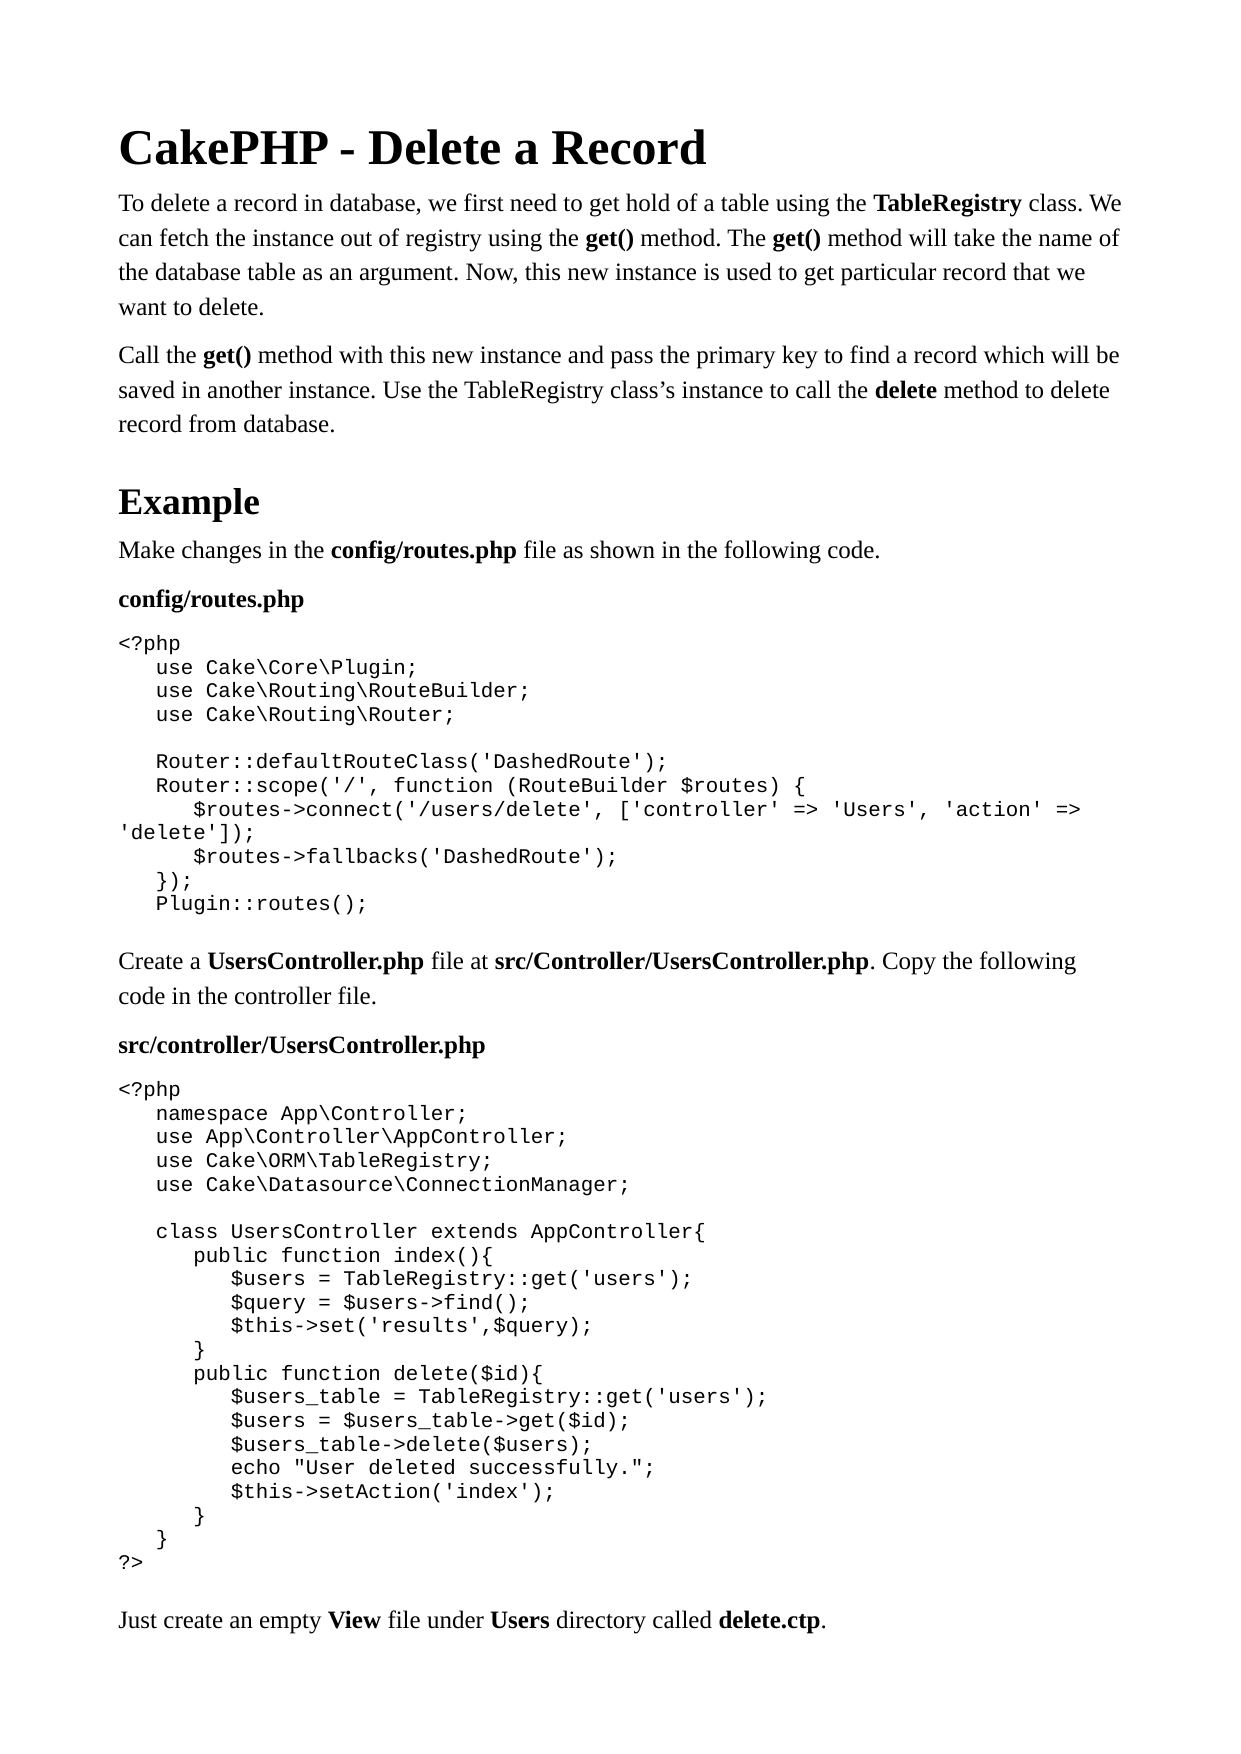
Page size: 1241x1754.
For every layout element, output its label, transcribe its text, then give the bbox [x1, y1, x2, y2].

text $routes->fallbacks('DashedRoute'); [118, 846, 1122, 870]
text <?php [118, 633, 1122, 657]
subtitle CakePHP - Delete a Record [118, 118, 1122, 176]
text Router::defaultRouteClass('DashedRoute'); [118, 751, 1122, 775]
text $this->setAction('index'); [118, 1481, 1122, 1505]
text echo "User deleted successfully."; [118, 1457, 1122, 1481]
text Just create an empty View file under Users directory called delete.ctp. [118, 1605, 1122, 1634]
text use Cake\ORM\TableRegistry; [118, 1150, 1122, 1174]
text $users_table->delete($users); [118, 1434, 1122, 1457]
text ?> [118, 1552, 1122, 1576]
text use Cake\Routing\RouteBuilder; [118, 681, 1122, 704]
text To delete a record in database, we first need to get hold of a table using the TableRegistry class. We can fetch the instance out of registry using the get() method. The get() method will take the name of the database table as an argument. Now, this new instance is used to get particular record that we want to delete. [118, 188, 1122, 320]
text use App\Controller\AppController; [118, 1126, 1122, 1150]
text Create a UsersController.php file at src/Controller/UsersController.php. Copy the following code in the controller file. [118, 946, 1122, 1010]
text src/controller/UsersController.php [118, 1030, 1122, 1059]
text $query = $users->find(); [118, 1292, 1122, 1316]
text use Cake\Routing\Router; [118, 704, 1122, 728]
text public function delete($id){ [118, 1363, 1122, 1386]
subtitle Example [118, 479, 1122, 523]
text $this->set('results',$query); [118, 1316, 1122, 1339]
text Call the get() method with this new instance and pass the primary key to find a record which will be saved in another instance. Use the TableRegistry class’s instance to call the delete method to delete record from database. [118, 341, 1122, 438]
text } [118, 1505, 1122, 1528]
text } [118, 1339, 1122, 1363]
text use Cake\Datasource\ConnectionManager; [118, 1174, 1122, 1197]
text use Cake\Core\Plugin; [118, 657, 1122, 681]
text $users_table = TableRegistry::get('users'); [118, 1386, 1122, 1410]
text config/routes.php [118, 584, 1122, 613]
text class UsersController extends AppController{ [118, 1221, 1122, 1244]
text $users = $users_table->get($id); [118, 1410, 1122, 1434]
text } [118, 1528, 1122, 1552]
text namespace App\Controller; [118, 1103, 1122, 1126]
text $routes->connect('/users/delete', ['controller' => 'Users', 'action' => 'delete']); [118, 799, 1122, 846]
text <?php [118, 1079, 1122, 1103]
text Router::scope('/', function (RouteBuilder $routes) { [118, 775, 1122, 799]
text }); [118, 870, 1122, 893]
text public function index(){ [118, 1244, 1122, 1268]
text Make changes in the config/routes.php file as shown in the following code. [118, 535, 1122, 564]
text Plugin::routes(); [118, 893, 1122, 917]
text $users = TableRegistry::get('users'); [118, 1268, 1122, 1292]
